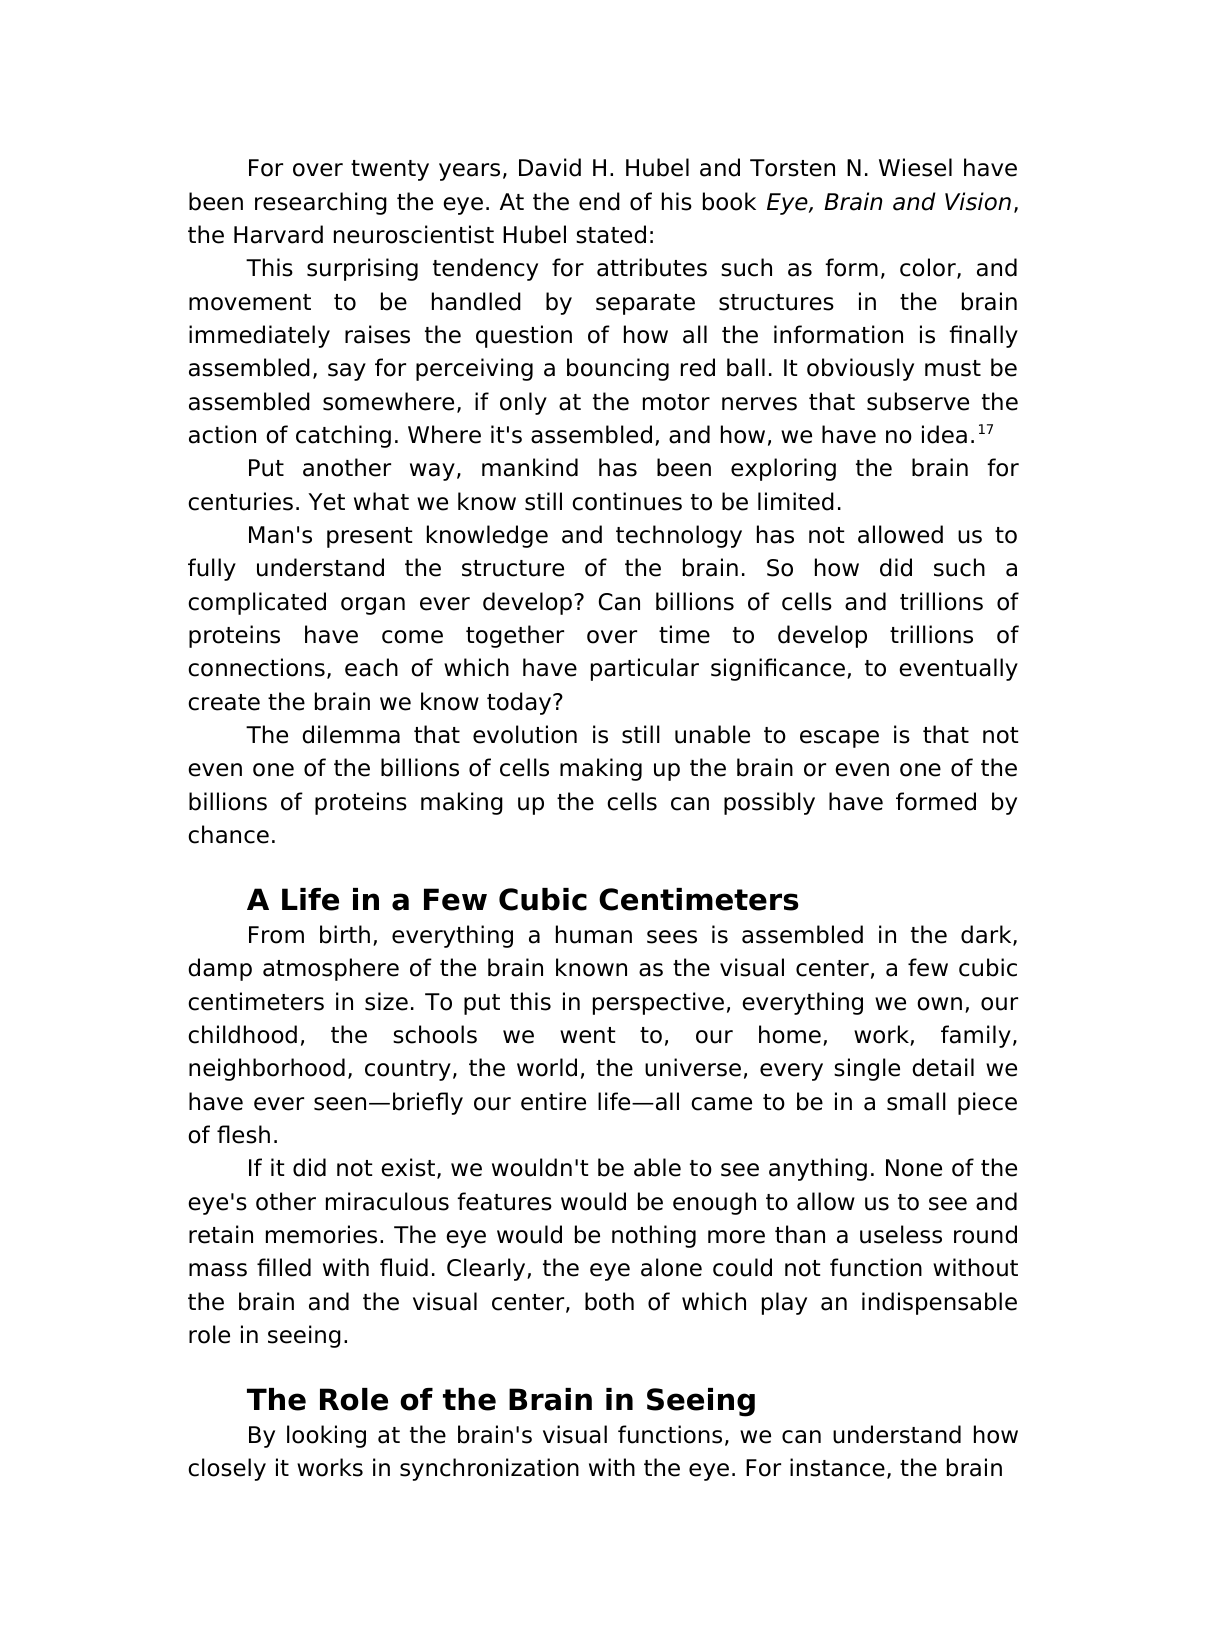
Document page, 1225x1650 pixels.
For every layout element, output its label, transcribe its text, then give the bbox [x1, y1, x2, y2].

text From birth, everything a human sees is assembled in the dark, damp atmosphere of the brain known as the visual center, a few cubic centimeters in size. To put this in perspective, everything we own, our childhood, the schools we went to, our home, work, family, neighborhood, country, the world, the universe, every single detail we have ever seen—briefly our entire life—all came to be in a small piece of flesh. [187, 917, 1020, 1150]
text This surprising tendency for attributes such as form, color, and movement to be handled by separate structures in the brain immediately raises the question of how all the information is finally assembled, say for perceiving a bouncing red ball. It obviously must be assembled somewhere, if only at the motor nerves that subserve the action of catching. Where it's assembled, and how, we have no idea.17 [187, 250, 1020, 450]
text Man's present knowledge and technology has not allowed us to fully understand the structure of the brain. So how did such a complicated organ ever develop? Can billions of cells and trillions of proteins have come together over time to develop trillions of connections, each of which have particular significance, to eventually create the brain we know today? [187, 517, 1020, 717]
text The Role of the Brain in Seeing [187, 1383, 1020, 1417]
text The dilemma that evolution is still unable to escape is that not even one of the billions of cells making up the brain or even one of the billions of proteins making up the cells can possibly have formed by chance. [187, 717, 1020, 850]
text Put another way, mankind has been exploring the brain for centuries. Yet what we know still continues to be limited. [187, 450, 1020, 517]
text A Life in a Few Cubic Centimeters [187, 883, 1020, 917]
text For over twenty years, David H. Hubel and Torsten N. Wiesel have been researching the eye. At the end of his book Eye, Brain and Vision, the Harvard neuroscientist Hubel stated: [187, 150, 1020, 250]
text By looking at the brain's visual functions, we can understand how closely it works in synchronization with the eye. For instance, the brain [187, 1417, 1020, 1483]
text If it did not exist, we wouldn't be able to see anything. None of the eye's other miraculous features would be enough to allow us to see and retain memories. The eye would be nothing more than a useless round mass filled with fluid. Clearly, the eye alone could not function without the brain and the visual center, both of which play an indispensable role in seeing. [187, 1150, 1020, 1350]
